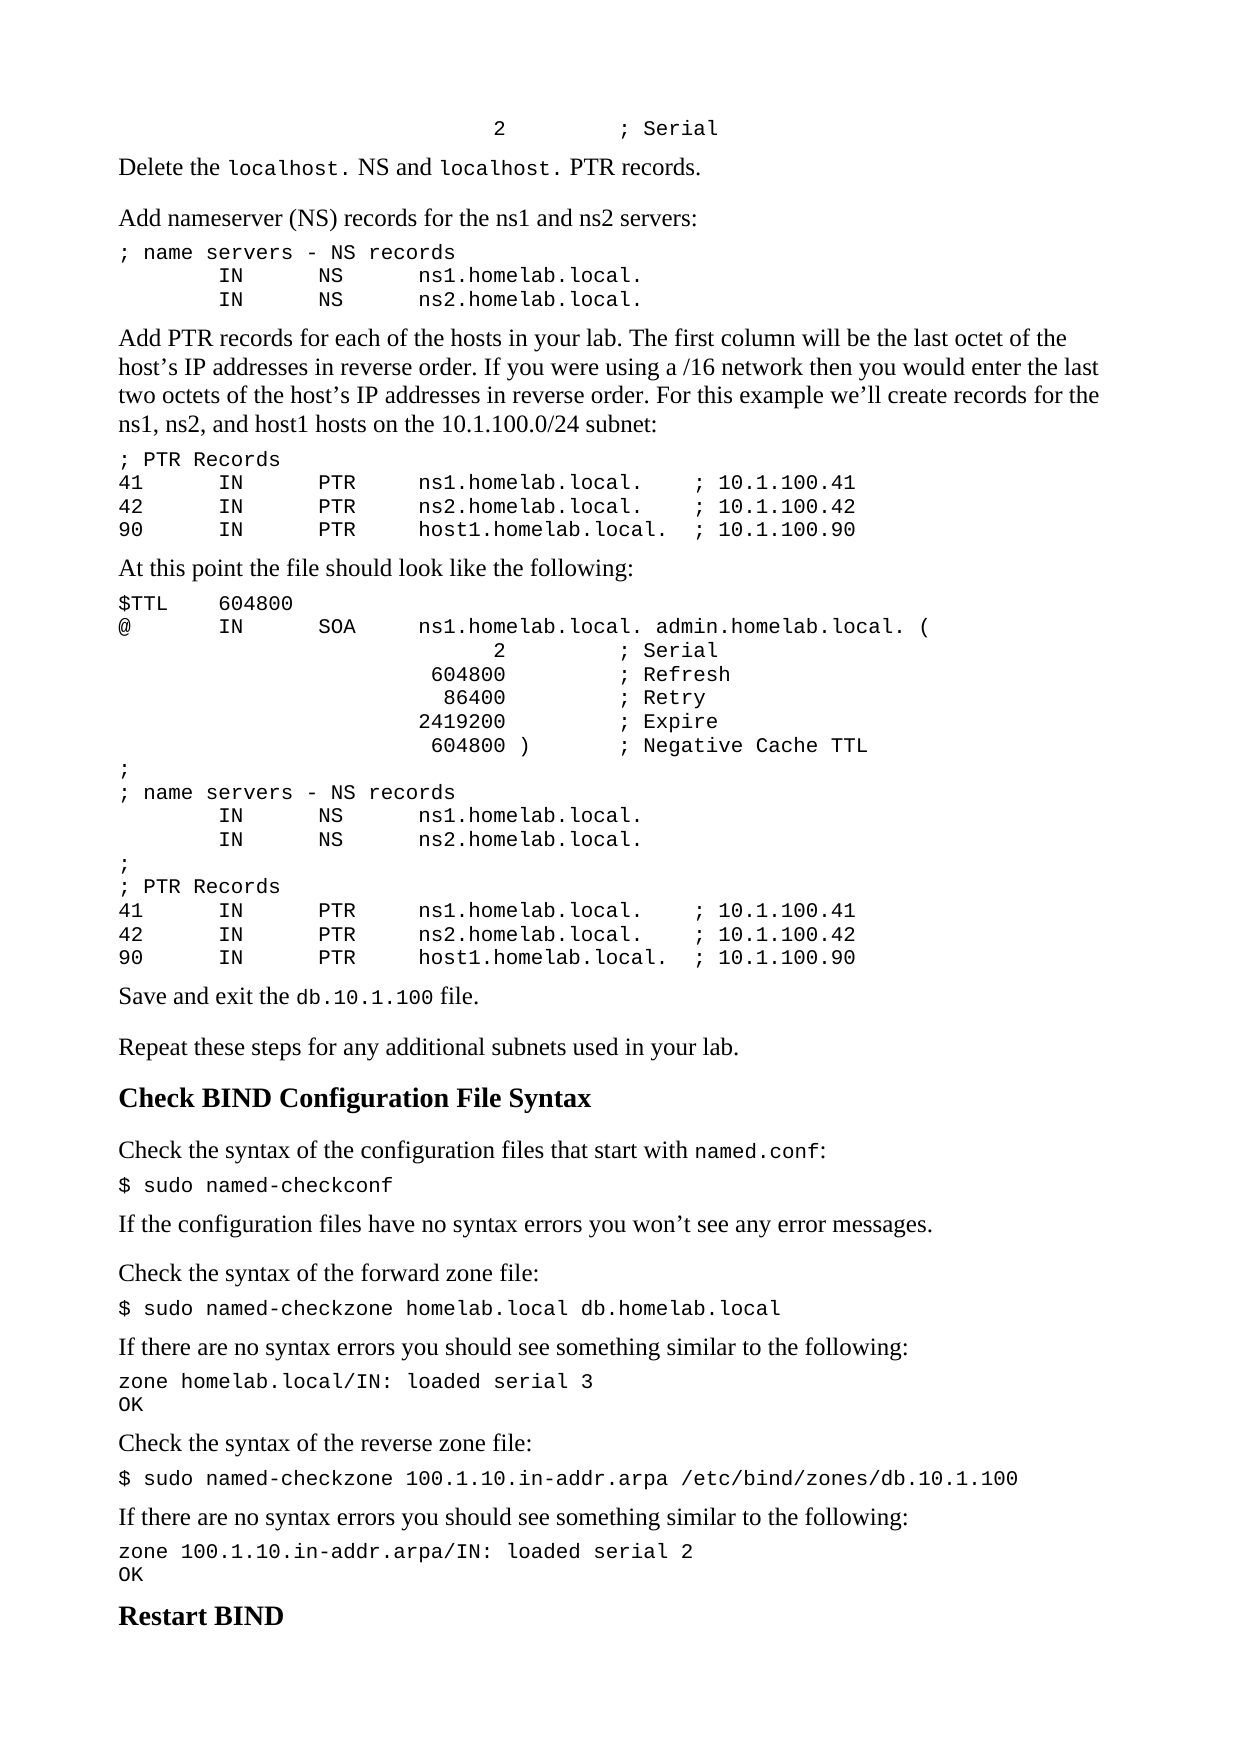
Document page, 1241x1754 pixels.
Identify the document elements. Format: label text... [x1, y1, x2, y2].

text At this point the file should look like the following: [118, 553, 1122, 582]
text If there are no syntax errors you should see something similar to the following: [118, 1502, 1122, 1530]
text Check the syntax of the configuration files that start with named.conf: [118, 1135, 1122, 1164]
text Add nameserver (NS) records for the ns1 and ns2 servers: [118, 203, 1122, 231]
text Check the syntax of the reverse zone file: [118, 1428, 1122, 1457]
text @ IN SOA ns1.homelab.local. admin.homelab.local. ( [118, 616, 1122, 640]
text If the configuration files have no syntax errors you won’t see any error messages. [118, 1209, 1122, 1237]
text IN NS ns1.homelab.local. [118, 265, 1122, 289]
text ; [118, 758, 1122, 782]
text OK [118, 1564, 1122, 1588]
text ; [118, 853, 1122, 876]
text Delete the localhost. NS and localhost. PTR records. [118, 152, 1122, 182]
text Save and exit the db.10.1.100 file. [118, 981, 1122, 1011]
text 2 ; Serial [118, 118, 1122, 142]
text zone 100.1.10.in-addr.arpa/IN: loaded serial 2 [118, 1541, 1122, 1564]
text IN NS ns2.homelab.local. [118, 289, 1122, 313]
text Check BIND Configuration File Syntax [118, 1081, 1122, 1114]
text Add PTR records for each of the hosts in your lab. The first column will be the last octet of the host’s IP addresses in reverse order. If you were using a /16 network then you would enter the last two octets of the host’s IP addresses in reverse order. For this example we’ll create records for the ns1, ns2, and host1 hosts on the 10.1.100.0/24 subnet: [118, 323, 1122, 438]
text $TTL 604800 [118, 593, 1122, 616]
text 2419200 ; Expire [118, 711, 1122, 734]
text If there are no syntax errors you should see something similar to the following: [118, 1332, 1122, 1360]
text IN NS ns1.homelab.local. [118, 806, 1122, 829]
text Repeat these steps for any additional subnets used in your lab. [118, 1032, 1122, 1061]
text 86400 ; Retry [118, 687, 1122, 711]
text OK [118, 1394, 1122, 1418]
text 42 IN PTR ns2.homelab.local. ; 10.1.100.42 [118, 924, 1122, 947]
text ; name servers - NS records [118, 242, 1122, 265]
text $ sudo named-checkconf [118, 1175, 1122, 1198]
text IN NS ns2.homelab.local. [118, 829, 1122, 853]
text Restart BIND [118, 1598, 1122, 1631]
text 604800 ) ; Negative Cache TTL [118, 734, 1122, 758]
text Check the syntax of the forward zone file: [118, 1258, 1122, 1287]
text $ sudo named-checkzone 100.1.10.in-addr.arpa /etc/bind/zones/db.10.1.100 [118, 1468, 1122, 1491]
text zone homelab.local/IN: loaded serial 3 [118, 1371, 1122, 1394]
text 41 IN PTR ns1.homelab.local. ; 10.1.100.41 [118, 900, 1122, 924]
text 2 ; Serial [118, 640, 1122, 664]
text 41 IN PTR ns1.homelab.local. ; 10.1.100.41 [118, 472, 1122, 496]
text 90 IN PTR host1.homelab.local. ; 10.1.100.90 [118, 519, 1122, 543]
text $ sudo named-checkzone homelab.local db.homelab.local [118, 1297, 1122, 1321]
text 604800 ; Refresh [118, 664, 1122, 687]
text 90 IN PTR host1.homelab.local. ; 10.1.100.90 [118, 947, 1122, 971]
text ; name servers - NS records [118, 782, 1122, 806]
text ; PTR Records [118, 448, 1122, 472]
text ; PTR Records [118, 876, 1122, 900]
text 42 IN PTR ns2.homelab.local. ; 10.1.100.42 [118, 496, 1122, 519]
